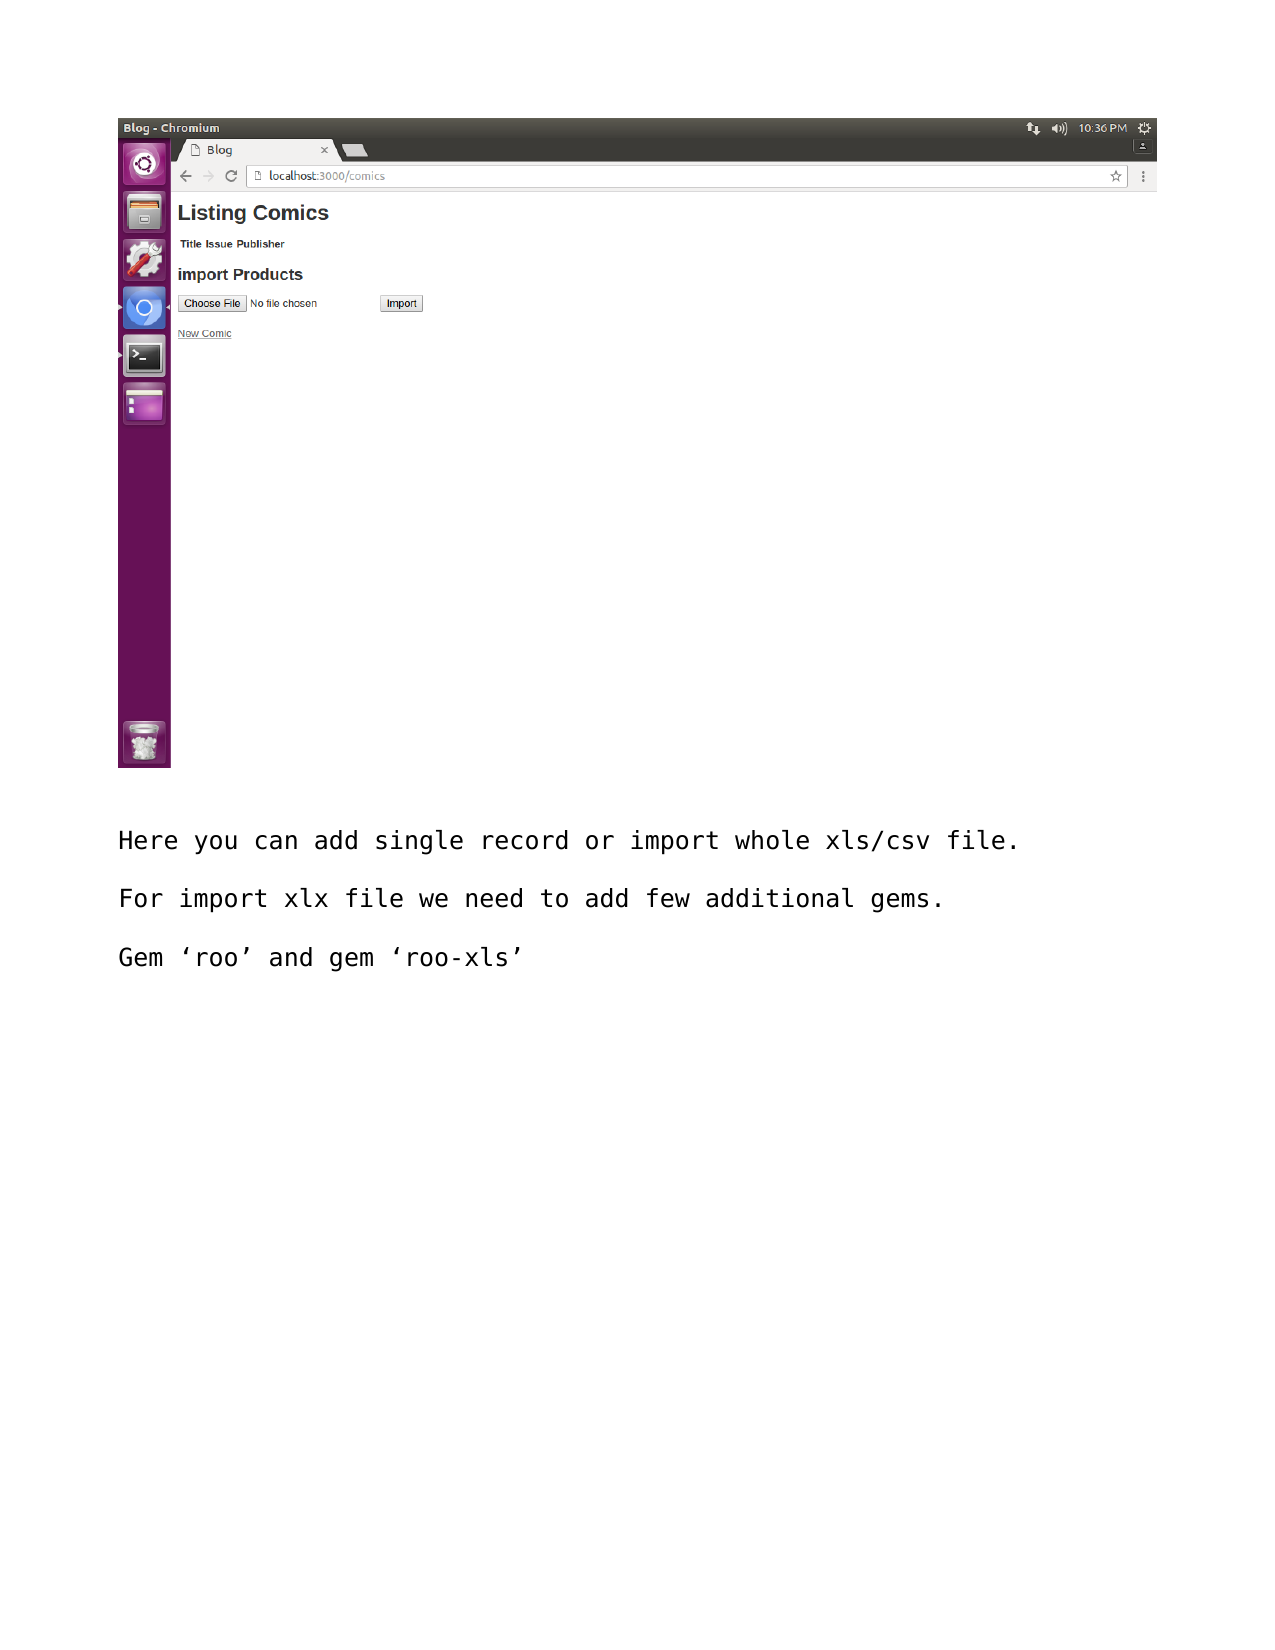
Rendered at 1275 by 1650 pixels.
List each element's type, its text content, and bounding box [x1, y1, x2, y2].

text Here you can add single record or import whole xls/csv file. [118, 826, 1157, 855]
text For import xlx file we need to add few additional gems. [118, 884, 1157, 914]
picture [118, 118, 1157, 768]
text Gem ‘roo’ and gem ‘roo-xls’ [118, 943, 1157, 972]
